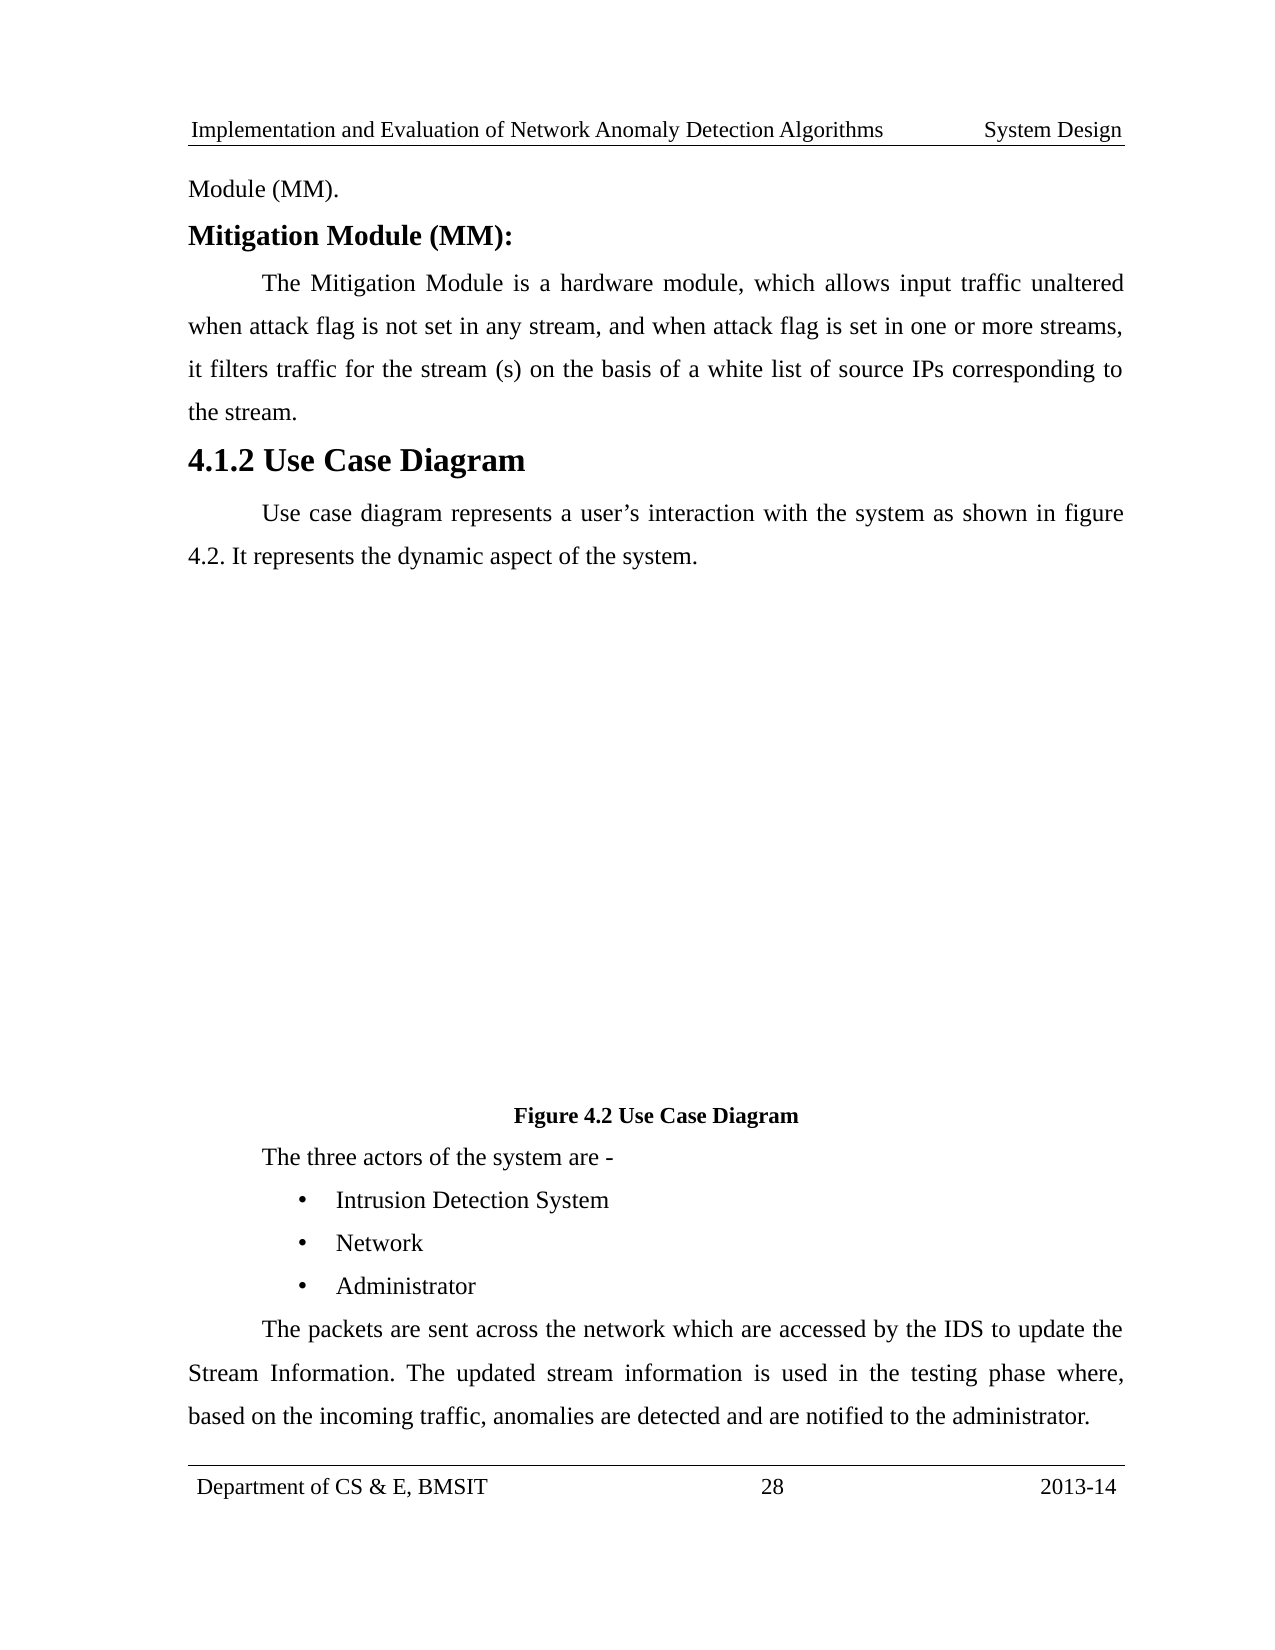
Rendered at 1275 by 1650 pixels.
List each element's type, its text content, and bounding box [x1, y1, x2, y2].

text The three actors of the system are - [188, 1142, 1125, 1171]
list Intrusion Detection System [298, 1185, 1125, 1214]
text Module (MM). [188, 174, 1125, 203]
text The packets are sent across the network which are accessed by the IDS to update the Stream Information. The updated stream information is used in the testing phase where, based on the incoming traffic, anomalies are detected and are notified to the administrator. [188, 1314, 1125, 1429]
subtitle 4.1.2 Use Case Diagram [188, 441, 1125, 479]
text Figure 4.2 Use Case Diagram [188, 1103, 1125, 1129]
subtitle Mitigation Module (MM): [188, 218, 1125, 251]
list Administrator [298, 1271, 1125, 1300]
list Network [298, 1228, 1125, 1257]
text The Mitigation Module is a hardware module, which allows input traffic unaltered when attack flag is not set in any stream, and when attack flag is set in one or more streams, it filters traffic for the stream (s) on the basis of a white list of source IPs corresponding to the stream. [188, 268, 1125, 426]
text Use case diagram represents a user’s interaction with the system as shown in figure 4.2. It represents the dynamic aspect of the system. [188, 498, 1125, 570]
